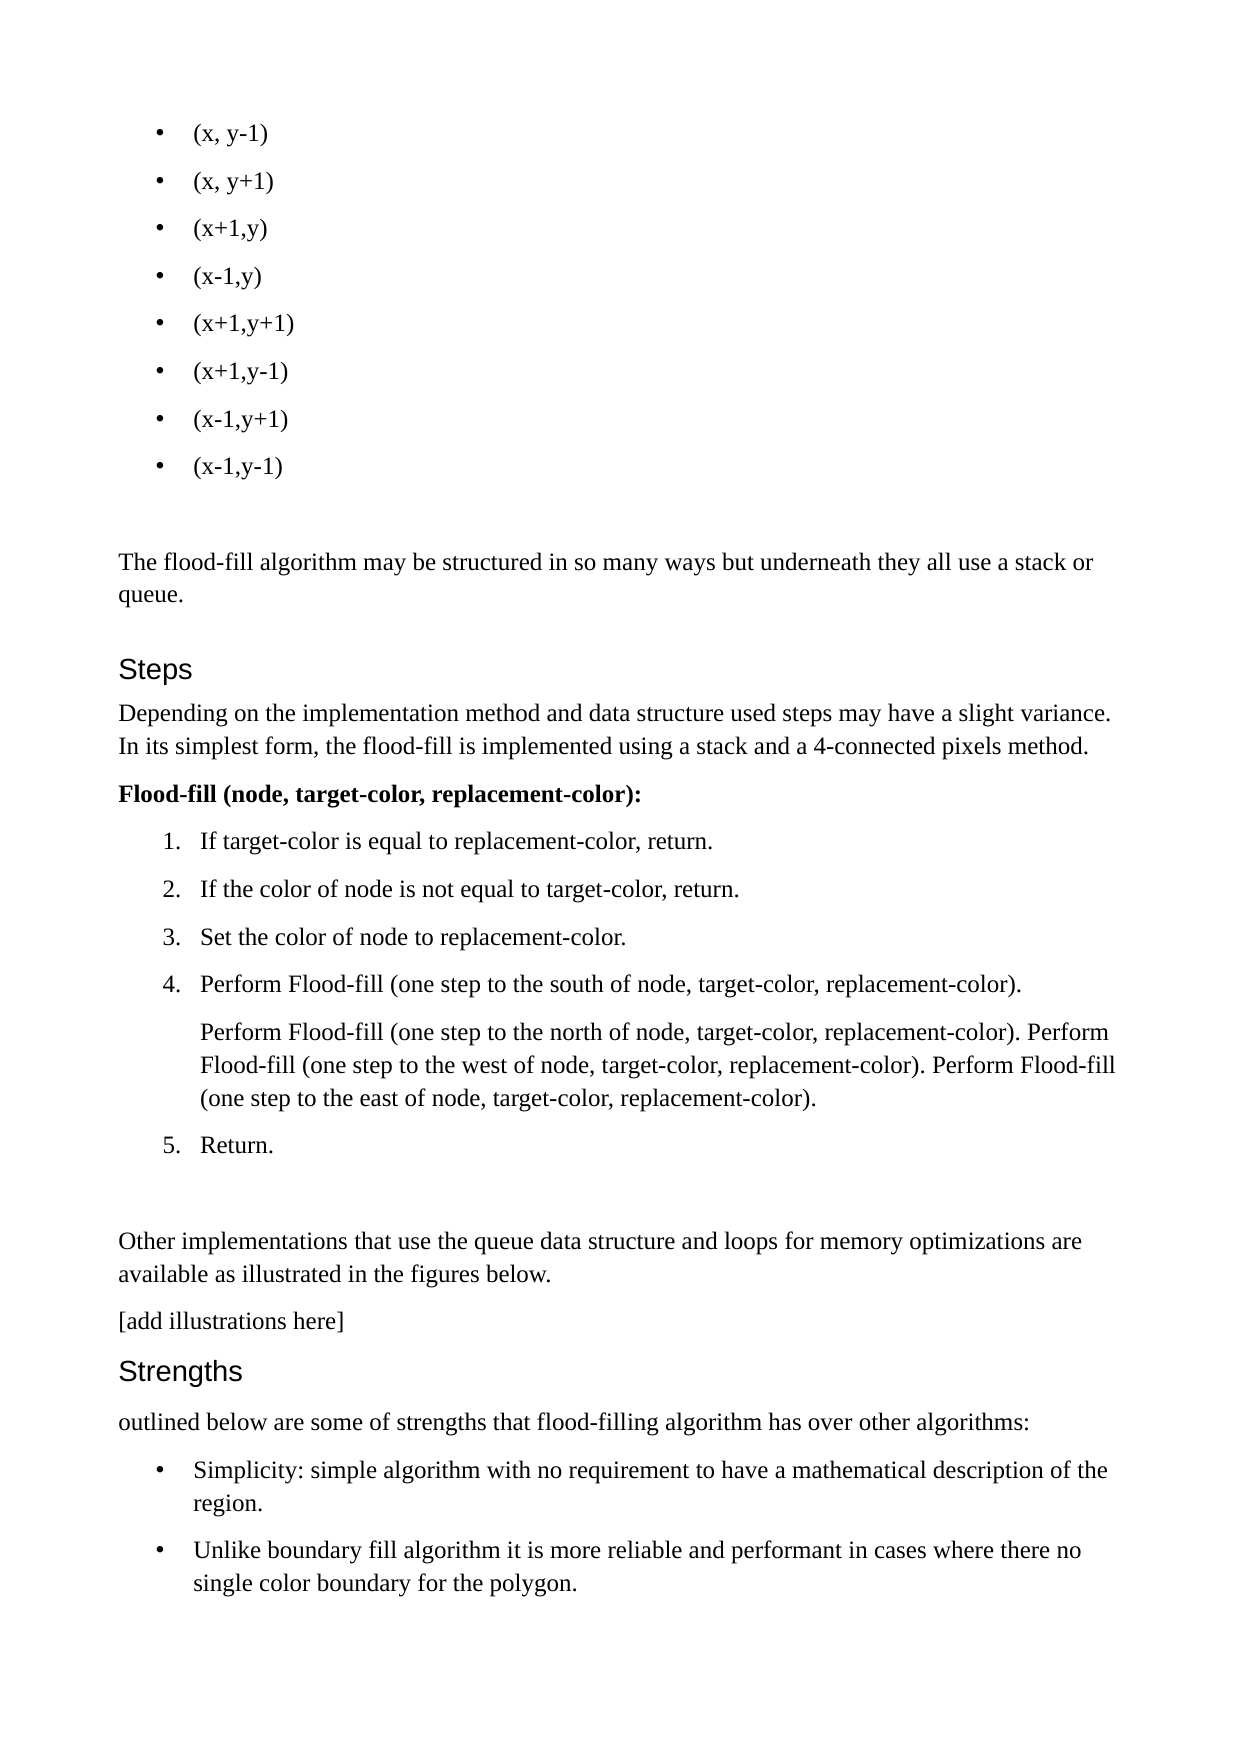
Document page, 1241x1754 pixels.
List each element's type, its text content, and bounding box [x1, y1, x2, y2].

text The flood-fill algorithm may be structured in so many ways but underneath they all use a stack or queue. [118, 547, 1122, 608]
list If target-color is equal to replacement-color, return. [162, 826, 1122, 855]
list (x-1,y) [156, 261, 1122, 290]
list (x+1,y+1) [156, 308, 1122, 337]
list (x+1,y) [156, 213, 1122, 242]
list If the color of node is not equal to target-color, return. [162, 874, 1122, 903]
list (x, y+1) [156, 166, 1122, 194]
subtitle Steps [118, 652, 1122, 686]
text outlined below are some of strengths that flood-filling algorithm has over other algorithms: [118, 1407, 1122, 1436]
text Other implementations that use the queue data structure and loops for memory optimizations are available as illustrated in the figures below. [118, 1226, 1122, 1287]
list Return. [162, 1131, 1122, 1159]
list Unlike boundary fill algorithm it is more reliable and performant in cases where there no single color boundary for the polygon. [156, 1535, 1122, 1597]
list (x-1,y+1) [156, 404, 1122, 432]
text Depending on the implementation method and data structure used steps may have a slight variance. In its simplest form, the flood-fill is implemented using a stack and a 4-connected pixels method. [118, 698, 1122, 760]
list (x, y-1) [156, 118, 1122, 147]
text Flood-fill (node, target-color, replacement-color): [118, 779, 1122, 808]
list (x+1,y-1) [156, 356, 1122, 385]
text [add illustrations here] [118, 1306, 1122, 1335]
list Perform Flood-fill (one step to the north of node, target-color, replacement-color). Perform Flood-fill (one step to the west of node, target-color, replacement-color). Perform Flood-fill (one step to the east of node, target-color, replacement-color). [162, 1017, 1122, 1112]
list (x-1,y-1) [156, 451, 1122, 480]
list Perform Flood-fill (one step to the south of node, target-color, replacement-color). [162, 969, 1122, 998]
text Strengths [118, 1354, 1122, 1387]
list Simplicity: simple algorithm with no requirement to have a mathematical description of the region. [156, 1455, 1122, 1516]
list Set the color of node to replacement-color. [162, 922, 1122, 950]
